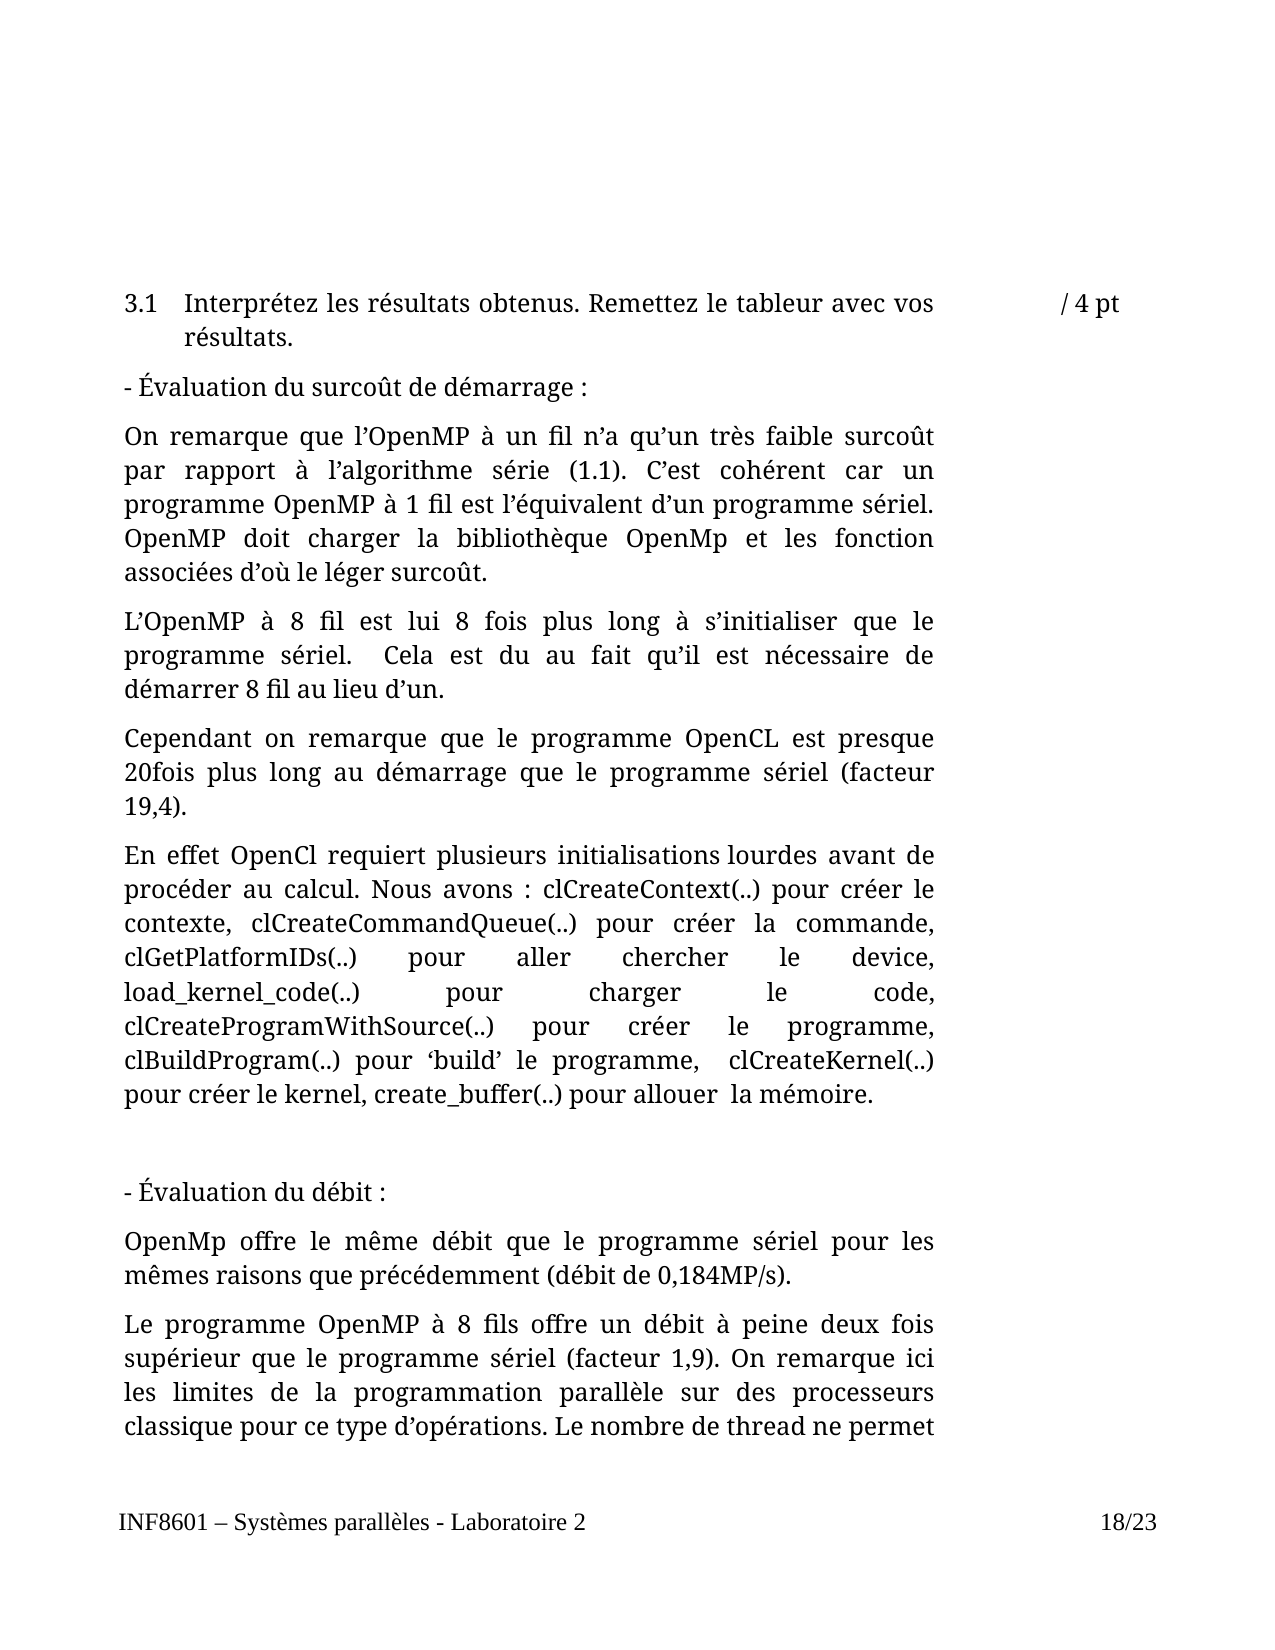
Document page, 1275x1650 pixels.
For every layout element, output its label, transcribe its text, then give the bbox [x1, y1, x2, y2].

table_header [941, 265, 1049, 1449]
table_header Interprétez les résultats obtenus. Remettez le tableur avec vos résultats. - Évaluation du surcoût de démarrage : On remarque que l’OpenMP à un fil n’a qu’un très faible surcoût par rapport à l’algorithme série (1.1). C’est cohérent car un programme OpenMP à 1 fil est l’équivalent d’un programme sériel. OpenMP doit charger la bibliothèque OpenMp et les fonction associées d’où le léger surcoût. L’OpenMP à 8 fil est lui 8 fois plus long à s’initialiser que le programme sériel. Cela est du au fait qu’il est nécessaire de démarrer 8 fil au lieu d’un. Cependant on remarque que le programme OpenCL est presque 20fois plus long au démarrage que le programme sériel (facteur 19,4). En effet OpenCl requiert plusieurs initialisations lourdes avant de procéder au calcul. Nous avons : clCreateContext(..) pour créer le contexte, clCreateCommandQueue(..) pour créer la commande, clGetPlatformIDs(..) pour aller chercher le device, load_kernel_code(..) pour charger le code, clCreateProgramWithSource(..) pour créer le programme, clBuildProgram(..) pour ‘build’ le programme, clCreateKernel(..) pour créer le kernel, create_buffer(..) pour allouer la mémoire. - Évaluation du débit : OpenMp offre le même débit que le programme sériel pour les mêmes raisons que précédemment (débit de 0,184MP/s). Le programme OpenMP à 8 fils offre un débit à peine deux fois supérieur que le programme sériel (facteur 1,9). On remarque ici les limites de la programmation parallèle sur des processeurs classique pour ce type d’opérations. Le nombre de thread ne permet [118, 265, 941, 1449]
table_header / 4 pt [1049, 265, 1157, 1449]
